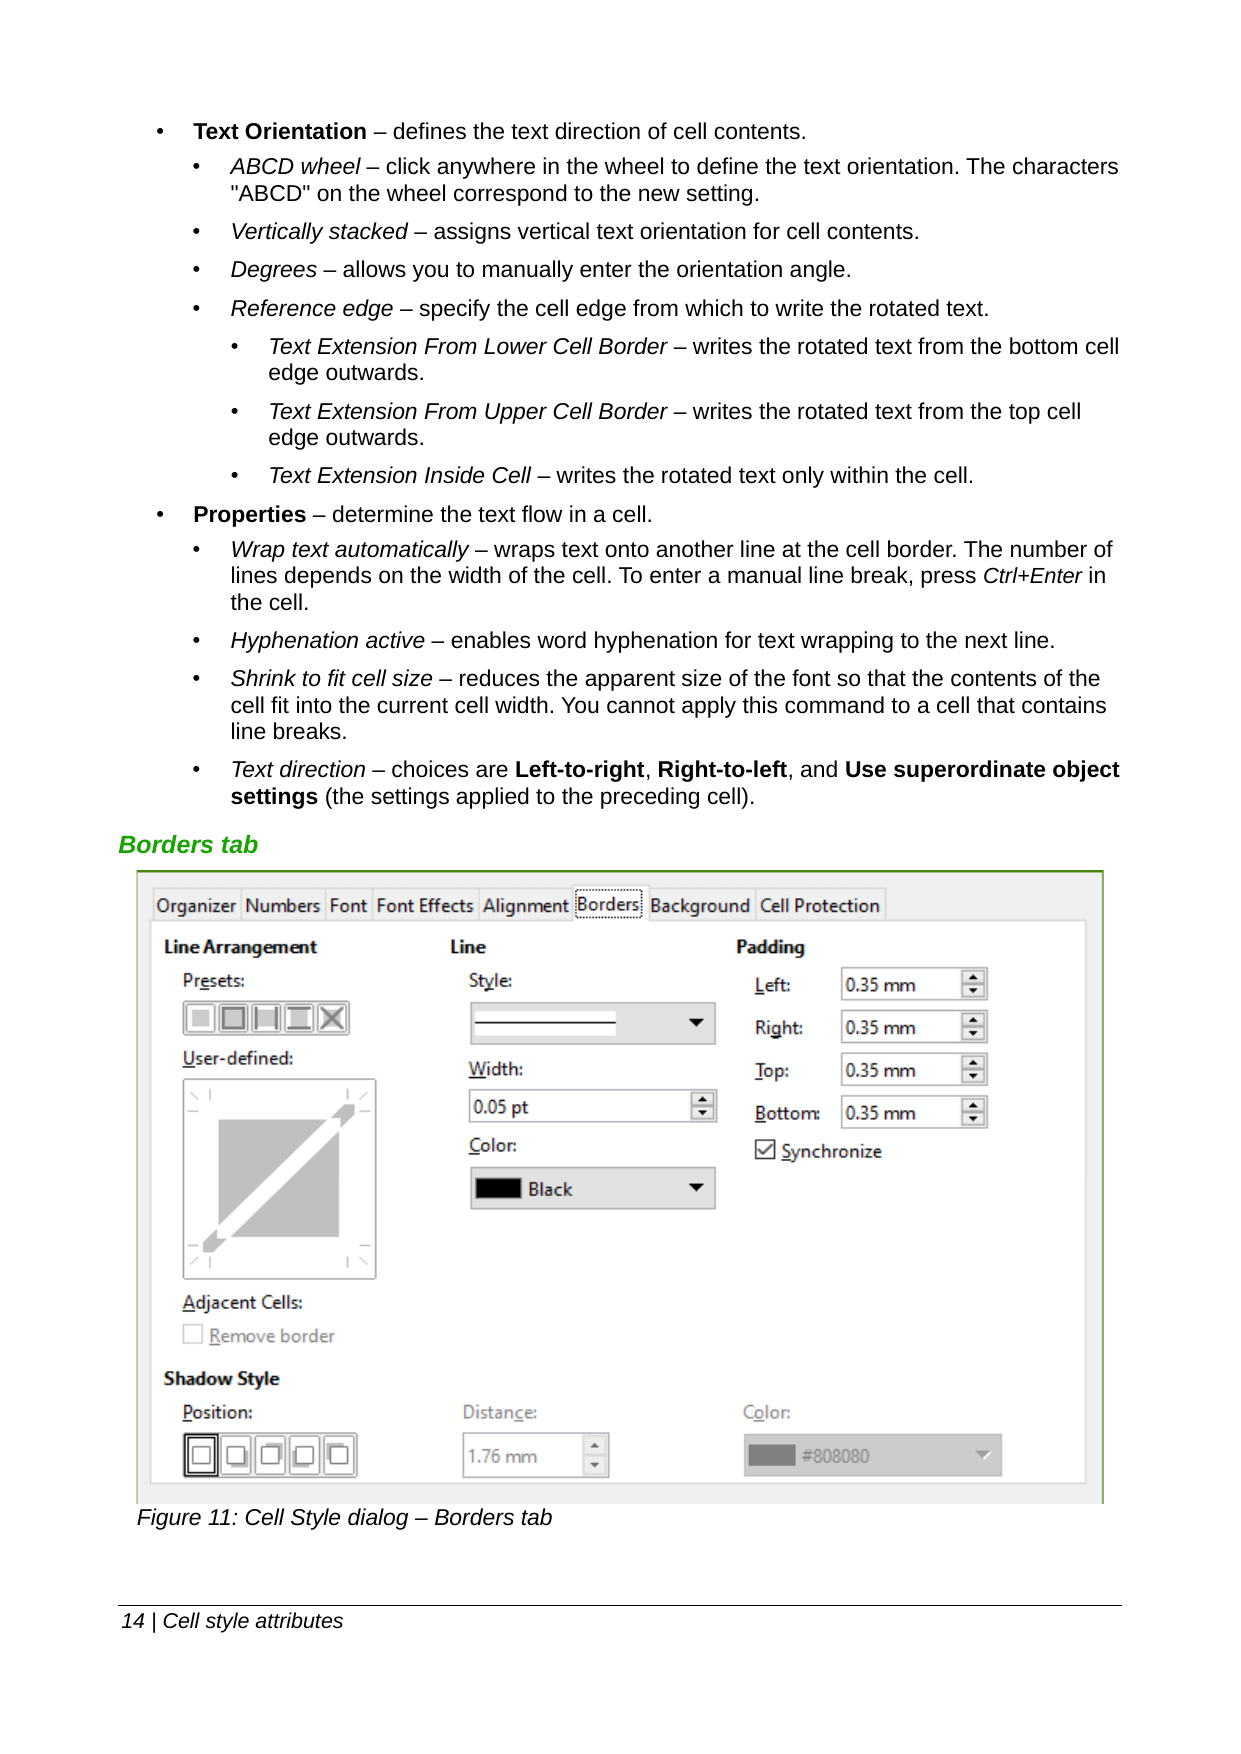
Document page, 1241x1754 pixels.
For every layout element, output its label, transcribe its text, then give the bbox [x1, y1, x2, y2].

picture [136, 870, 1104, 1504]
text Figure 11: Cell Style dialog – Borders tab [137, 1504, 1104, 1530]
list Degrees – allows you to manually enter the orientation angle. [192, 256, 1122, 283]
list Vertically stacked – assigns vertical text orientation for cell contents. [192, 218, 1122, 244]
list Wrap text automatically – wraps text onto another line at the cell border. The number of lines depends on the width of the cell. To enter a manual line break, press Ctrl+Enter in the cell. [192, 536, 1122, 615]
list Reference edge – specify the cell edge from which to write the rotated text. [192, 295, 1122, 321]
list Text Extension From Lower Cell Border – writes the rotated text from the bottom cell edge outwards. [231, 333, 1122, 386]
list Text Orientation – defines the text direction of cell contents. [156, 118, 1122, 144]
list Properties – determine the text flow in a cell. [156, 501, 1122, 527]
list Text Extension From Upper Cell Border – writes the rotated text from the top cell edge outwards. [231, 398, 1122, 450]
list ABCD wheel – click anywhere in the wheel to define the text orientation. The characters "ABCD" on the wheel correspond to the new setting. [192, 153, 1122, 206]
list Text Extension Inside Cell – writes the rotated text only within the cell. [231, 462, 1122, 489]
list Shrink to fit cell size – reduces the apparent size of the font so that the contents of the cell fit into the current cell width. You cannot apply this command to a cell that contains line breaks. [192, 665, 1122, 744]
list Hyphenation active – enables word hyphenation for text wrapping to the next line. [192, 627, 1122, 653]
list Text direction – choices are Left-to-right, Right-to-left, and Use superordinate object settings (the settings applied to the preceding cell). [192, 756, 1122, 809]
subtitle Borders tab [118, 830, 1122, 858]
